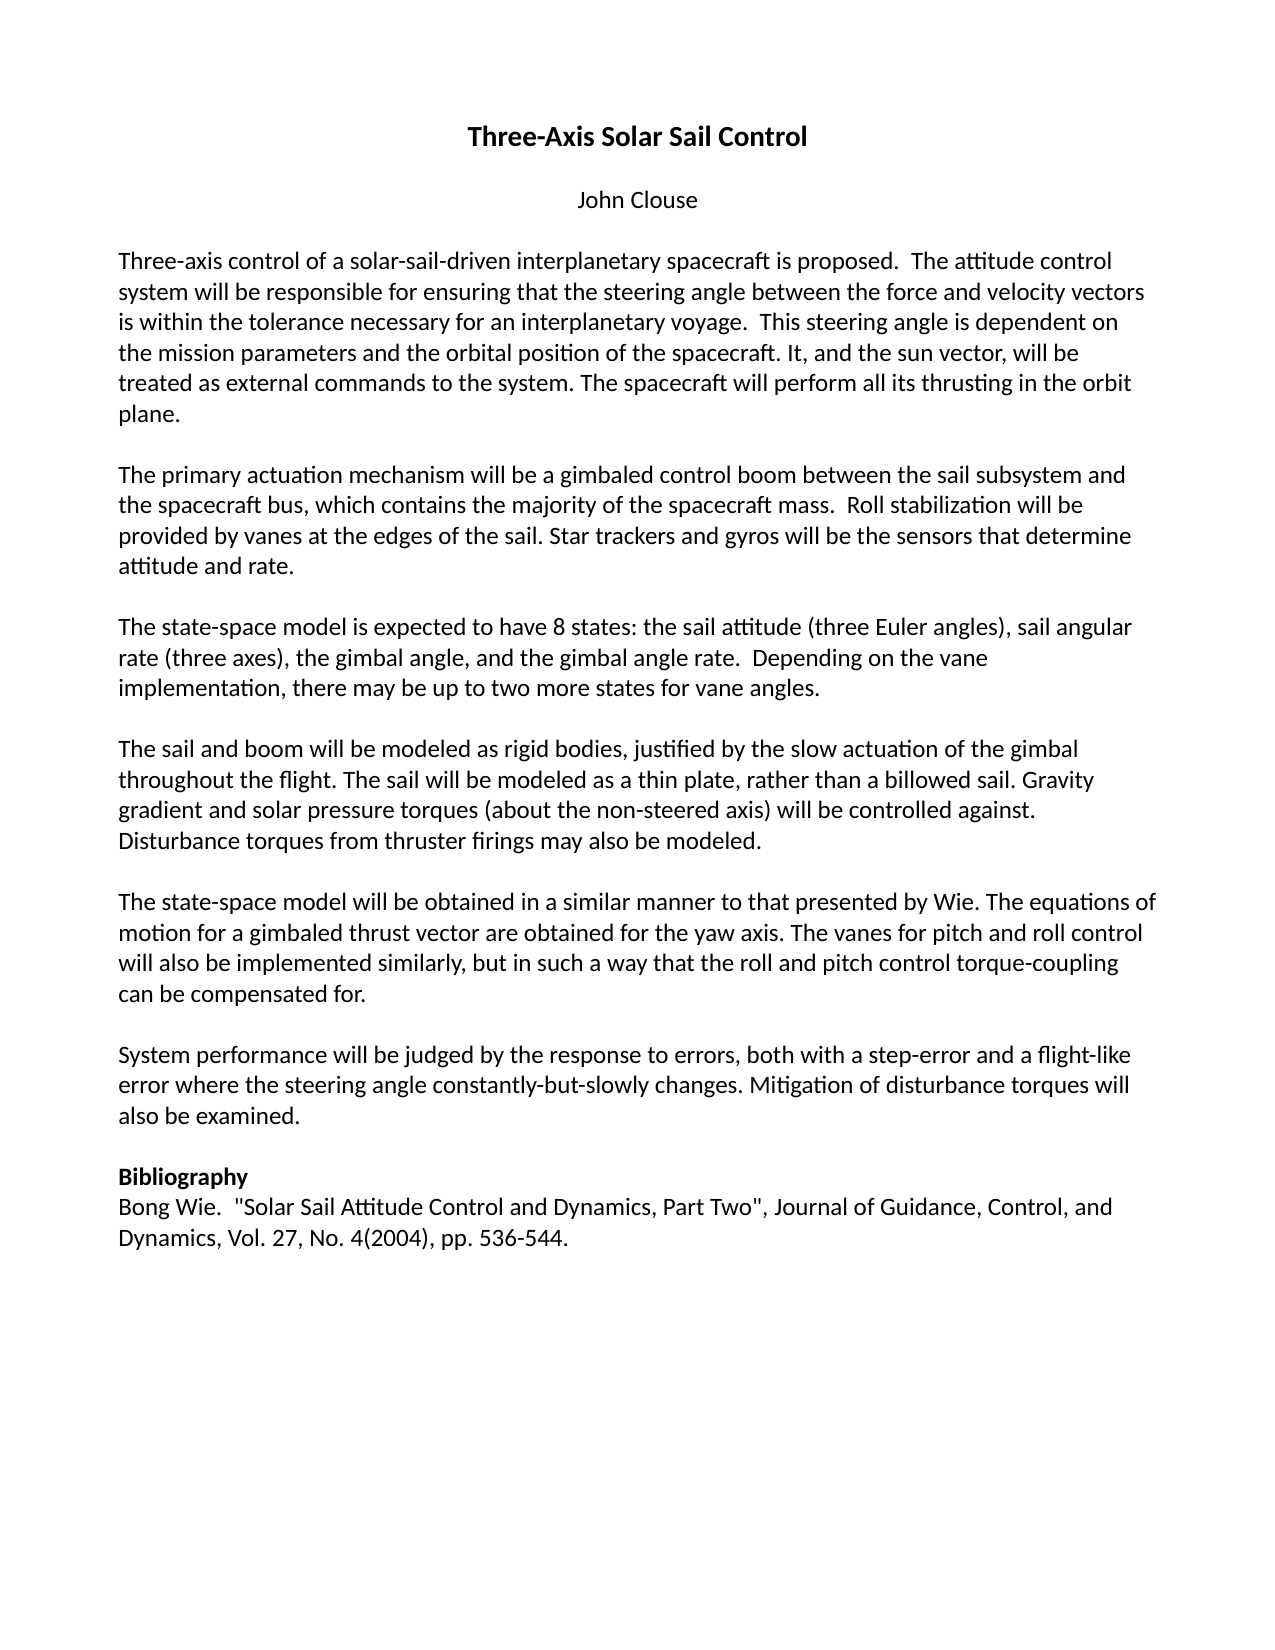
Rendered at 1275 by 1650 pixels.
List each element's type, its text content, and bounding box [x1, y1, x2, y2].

text Bong Wie. "Solar Sail Attitude Control and Dynamics, Part Two", Journal of Guidance, Control, and Dynamics, Vol. 27, No. 4(2004), pp. 536-544. [118, 1191, 1157, 1252]
text John Clouse [118, 184, 1157, 215]
text The state-space model will be obtained in a similar manner to that presented by Wie. The equations of motion for a gimbaled thrust vector are obtained for the yaw axis. The vanes for pitch and roll control will also be implemented similarly, but in such a way that the roll and pitch control torque-coupling can be compensated for. [118, 886, 1157, 1008]
text The sail and boom will be modeled as rigid bodies, justified by the slow actuation of the gimbal throughout the flight. The sail will be modeled as a thin plate, rather than a billowed sail. Gravity gradient and solar pressure torques (about the non-steered axis) will be controlled against. Disturbance torques from thruster firings may also be modeled. [118, 734, 1157, 856]
text The state-space model is expected to have 8 states: the sail attitude (three Euler angles), sail angular rate (three axes), the gimbal angle, and the gimbal angle rate. Depending on the vane implementation, there may be up to two more states for vane angles. [118, 612, 1157, 703]
text Bibliography [118, 1161, 1157, 1191]
text Three-axis control of a solar-sail-driven interplanetary spacecraft is proposed. The attitude control system will be responsible for ensuring that the steering angle between the force and velocity vectors is within the tolerance necessary for an interplanetary voyage. This steering angle is dependent on the mission parameters and the orbital position of the spacecraft. It, and the sun vector, will be treated as external commands to the system. The spacecraft will perform all its thrusting in the orbit plane. [118, 245, 1157, 428]
text The primary actuation mechanism will be a gimbaled control boom between the sail subsystem and the spacecraft bus, which contains the majority of the spacecraft mass. Roll stabilization will be provided by vanes at the edges of the sail. Star trackers and gyros will be the sensors that determine attitude and rate. [118, 459, 1157, 581]
text Three-Axis Solar Sail Control [118, 118, 1157, 154]
text System performance will be judged by the response to errors, both with a step-error and a flight-like error where the steering angle constantly-but-slowly changes. Mitigation of disturbance torques will also be examined. [118, 1039, 1157, 1130]
